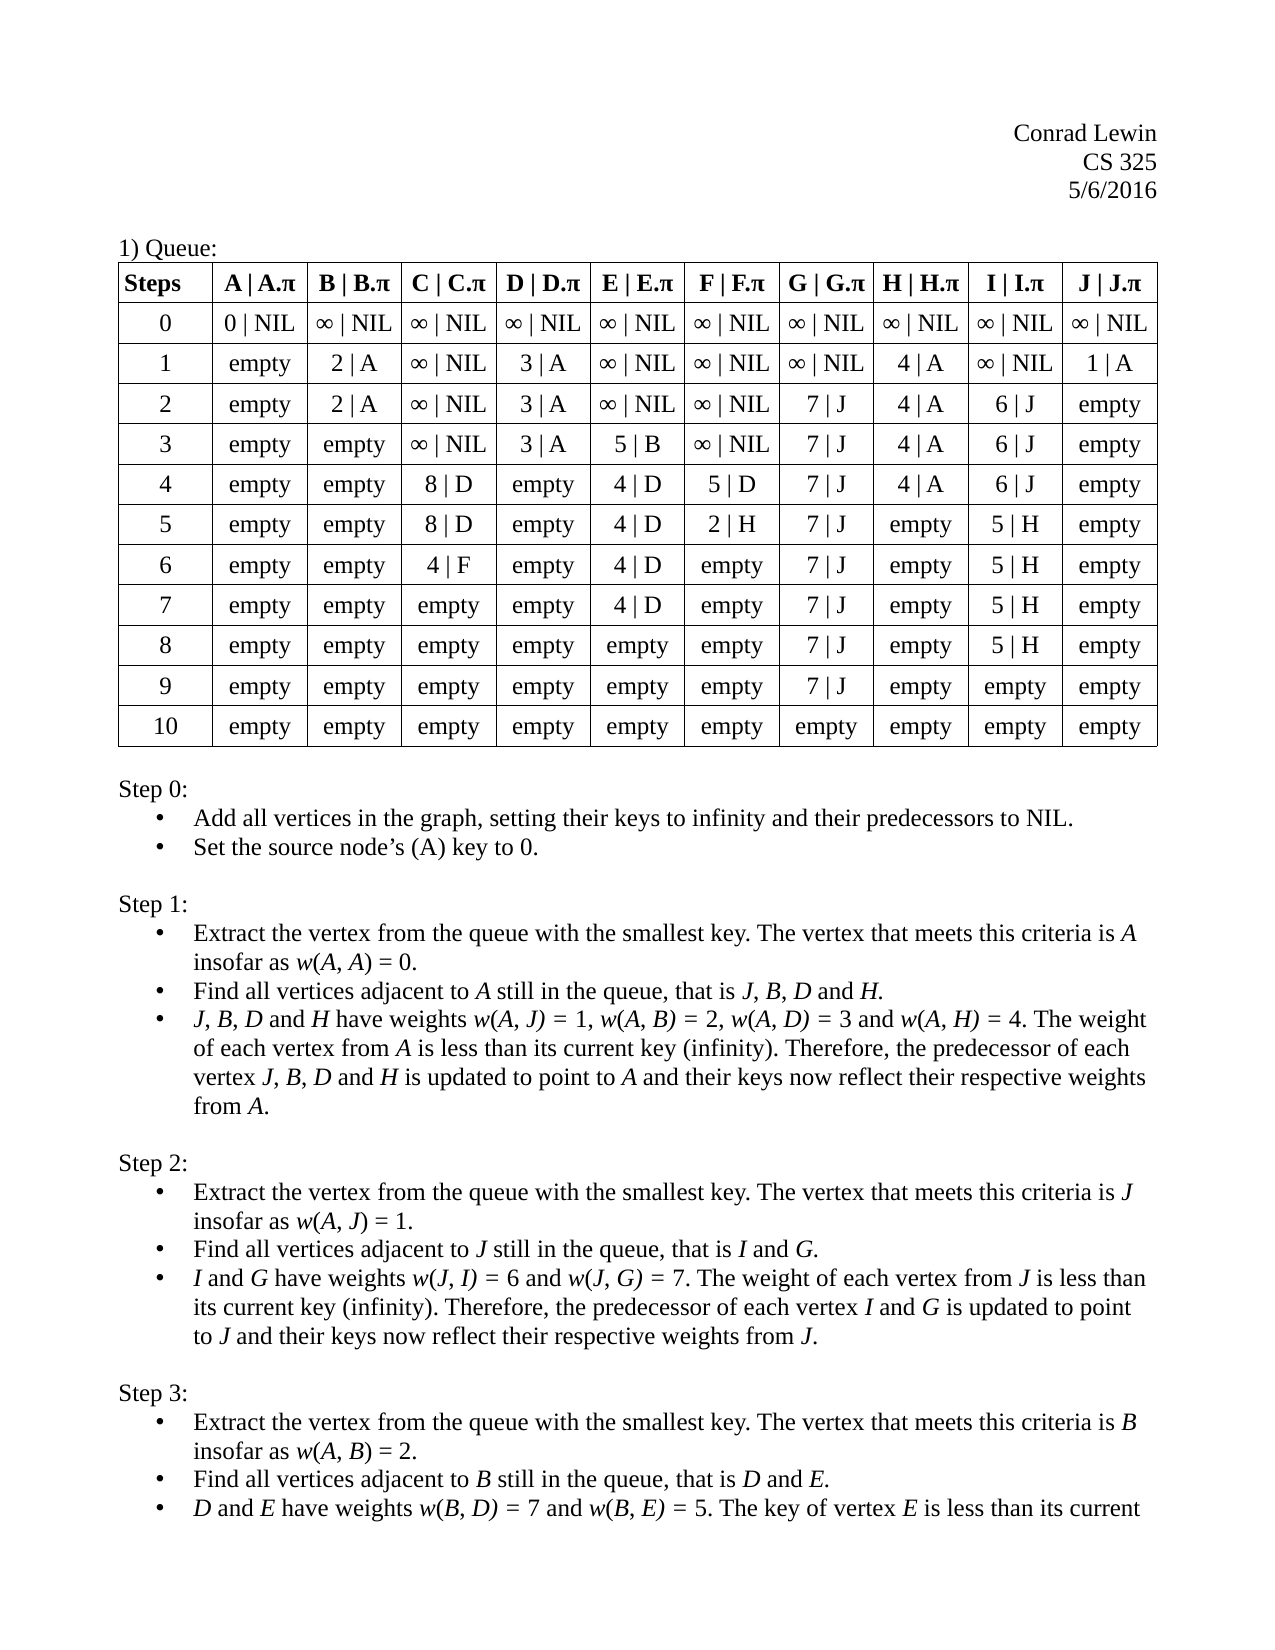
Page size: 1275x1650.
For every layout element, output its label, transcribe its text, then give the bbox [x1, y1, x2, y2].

text Step 1: [118, 889, 1157, 918]
table_header G | G.π [780, 263, 873, 302]
table_cell empty [213, 585, 307, 625]
table_cell empty [497, 585, 590, 625]
table_cell 0 | NIL [213, 303, 307, 342]
table_cell 7 | J [780, 545, 873, 584]
table_cell empty [1063, 505, 1157, 544]
table_cell 4 [119, 465, 212, 504]
list Add all vertices in the graph, setting their keys to infinity and their predecessors to NIL. [156, 803, 1157, 832]
table_cell empty [1063, 666, 1157, 705]
table_cell empty [308, 706, 401, 746]
table_cell empty [213, 424, 307, 463]
table_cell ∞ | NIL [874, 303, 968, 342]
table_cell ∞ | NIL [402, 384, 496, 423]
table_cell 7 | J [780, 585, 873, 625]
table_cell 5 | B [591, 424, 684, 463]
table_cell 4 | D [591, 545, 684, 584]
text CS 325 [118, 147, 1157, 176]
table_cell 8 [119, 626, 212, 665]
table_cell 4 | A [874, 344, 968, 383]
table_cell ∞ | NIL [685, 384, 779, 423]
table_cell 6 | J [969, 465, 1062, 504]
table_cell empty [308, 424, 401, 463]
table_cell empty [1063, 545, 1157, 584]
table_cell 3 | A [497, 344, 590, 383]
table_cell 7 | J [780, 465, 873, 504]
table_cell empty [213, 706, 307, 746]
table_cell empty [402, 626, 496, 665]
table_cell ∞ | NIL [402, 344, 496, 383]
table_cell empty [1063, 424, 1157, 463]
table_cell 4 | A [874, 424, 968, 463]
table_cell 7 | J [780, 424, 873, 463]
list Set the source node’s (A) key to 0. [156, 832, 1157, 861]
table_cell empty [402, 706, 496, 746]
table_cell ∞ | NIL [969, 303, 1062, 342]
table_cell empty [497, 626, 590, 665]
table_cell ∞ | NIL [780, 344, 873, 383]
text Step 2: [118, 1148, 1157, 1177]
table_cell 4 | F [402, 545, 496, 584]
table_cell empty [874, 706, 968, 746]
list Find all vertices adjacent to B still in the queue, that is D and E. [156, 1464, 1157, 1493]
table_cell empty [213, 384, 307, 423]
table_cell empty [1063, 626, 1157, 665]
table_cell empty [780, 706, 873, 746]
table_header J | J.π [1063, 263, 1157, 302]
table_cell empty [591, 666, 684, 705]
text 1) Queue: [118, 233, 1157, 262]
table_header H | H.π [874, 263, 968, 302]
table_cell 4 | A [874, 384, 968, 423]
table_cell 8 | D [402, 505, 496, 544]
table_cell empty [402, 666, 496, 705]
table_cell empty [685, 585, 779, 625]
table_cell 6 | J [969, 424, 1062, 463]
table_cell empty [497, 666, 590, 705]
table_cell empty [308, 666, 401, 705]
table_cell empty [497, 545, 590, 584]
table_cell empty [213, 505, 307, 544]
table_cell 4 | D [591, 505, 684, 544]
table_cell 7 [119, 585, 212, 625]
table_cell empty [591, 626, 684, 665]
table_cell empty [308, 505, 401, 544]
table_cell 5 | D [685, 465, 779, 504]
table_cell 7 | J [780, 505, 873, 544]
table_header I | I.π [969, 263, 1062, 302]
list Extract the vertex from the queue with the smallest key. The vertex that meets this criteria is J insofar as w(A, J) = 1. [156, 1177, 1157, 1234]
table_header D | D.π [497, 263, 590, 302]
table_cell 7 | J [780, 626, 873, 665]
table_header B | B.π [308, 263, 401, 302]
table_cell 5 | H [969, 626, 1062, 665]
table_cell empty [497, 505, 590, 544]
table_cell 2 | H [685, 505, 779, 544]
table_cell ∞ | NIL [969, 344, 1062, 383]
table_cell 1 [119, 344, 212, 383]
list Find all vertices adjacent to J still in the queue, that is I and G. [156, 1234, 1157, 1263]
table_cell empty [308, 626, 401, 665]
table_cell 7 | J [780, 666, 873, 705]
table_cell 3 | A [497, 424, 590, 463]
table_cell empty [969, 706, 1062, 746]
table_cell 5 | H [969, 505, 1062, 544]
table_cell empty [874, 505, 968, 544]
table_cell ∞ | NIL [685, 303, 779, 342]
table_header E | E.π [591, 263, 684, 302]
table_cell ∞ | NIL [497, 303, 590, 342]
table_cell empty [402, 585, 496, 625]
table_cell empty [591, 706, 684, 746]
list D and E have weights w(B, D) = 7 and w(B, E) = 5. The key of vertex E is less than its current [156, 1493, 1157, 1522]
table_cell empty [685, 545, 779, 584]
table_header F | F.π [685, 263, 779, 302]
table_cell 1 | A [1063, 344, 1157, 383]
table_cell empty [685, 706, 779, 746]
table_cell 3 [119, 424, 212, 463]
text 5/6/2016 [118, 176, 1157, 204]
table_cell empty [1063, 465, 1157, 504]
text Conrad Lewin [118, 118, 1157, 147]
table_cell 2 | A [308, 344, 401, 383]
table_cell 8 | D [402, 465, 496, 504]
table_cell 5 [119, 505, 212, 544]
table_cell ∞ | NIL [591, 303, 684, 342]
table_cell 6 [119, 545, 212, 584]
table_cell 5 | H [969, 545, 1062, 584]
table_cell empty [213, 666, 307, 705]
table_cell empty [1063, 706, 1157, 746]
table_cell empty [874, 666, 968, 705]
list Extract the vertex from the queue with the smallest key. The vertex that meets this criteria is A insofar as w(A, A) = 0. [156, 918, 1157, 976]
table_cell 5 | H [969, 585, 1062, 625]
table_cell 10 [119, 706, 212, 746]
table_cell empty [1063, 585, 1157, 625]
table_cell 2 [119, 384, 212, 423]
table_cell empty [874, 585, 968, 625]
table_cell ∞ | NIL [402, 424, 496, 463]
list J, B, D and H have weights w(A, J) = 1, w(A, B) = 2, w(A, D) = 3 and w(A, H) = 4. The weight of each vertex from A is less than its current key (infinity). Therefore, the predecessor of each vertex J, B, D and H is updated to point to A and their keys now reflect their respective weights from A. [156, 1004, 1157, 1119]
table_cell empty [874, 545, 968, 584]
table_cell 9 [119, 666, 212, 705]
table_cell 4 | D [591, 585, 684, 625]
table_header Steps [119, 263, 212, 302]
table_cell ∞ | NIL [780, 303, 873, 342]
table_cell ∞ | NIL [685, 424, 779, 463]
list Extract the vertex from the queue with the smallest key. The vertex that meets this criteria is B insofar as w(A, B) = 2. [156, 1407, 1157, 1464]
table_cell empty [213, 545, 307, 584]
table_cell empty [685, 666, 779, 705]
table_cell empty [685, 626, 779, 665]
table_cell empty [308, 585, 401, 625]
text Step 3: [118, 1378, 1157, 1407]
table_cell ∞ | NIL [685, 344, 779, 383]
table_cell ∞ | NIL [1063, 303, 1157, 342]
table_cell ∞ | NIL [308, 303, 401, 342]
table_header C | C.π [402, 263, 496, 302]
table_cell empty [969, 666, 1062, 705]
table_cell ∞ | NIL [591, 384, 684, 423]
table_cell empty [497, 465, 590, 504]
table_cell 6 | J [969, 384, 1062, 423]
table_cell 0 [119, 303, 212, 342]
table_cell 7 | J [780, 384, 873, 423]
table_cell 4 | A [874, 465, 968, 504]
table_cell empty [497, 706, 590, 746]
table_cell ∞ | NIL [591, 344, 684, 383]
table_cell ∞ | NIL [402, 303, 496, 342]
table_cell empty [213, 626, 307, 665]
text Step 0: [118, 774, 1157, 803]
table_cell 4 | D [591, 465, 684, 504]
list Find all vertices adjacent to A still in the queue, that is J, B, D and H. [156, 976, 1157, 1004]
table_cell empty [213, 344, 307, 383]
table_cell 3 | A [497, 384, 590, 423]
table_cell empty [213, 465, 307, 504]
table_cell empty [308, 545, 401, 584]
table_cell empty [1063, 384, 1157, 423]
table_cell empty [874, 626, 968, 665]
table_cell empty [308, 465, 401, 504]
table_cell 2 | A [308, 384, 401, 423]
table_header A | A.π [213, 263, 307, 302]
list I and G have weights w(J, I) = 6 and w(J, G) = 7. The weight of each vertex from J is less than its current key (infinity). Therefore, the predecessor of each vertex I and G is updated to point to J and their keys now reflect their respective weights from J. [156, 1263, 1157, 1349]
